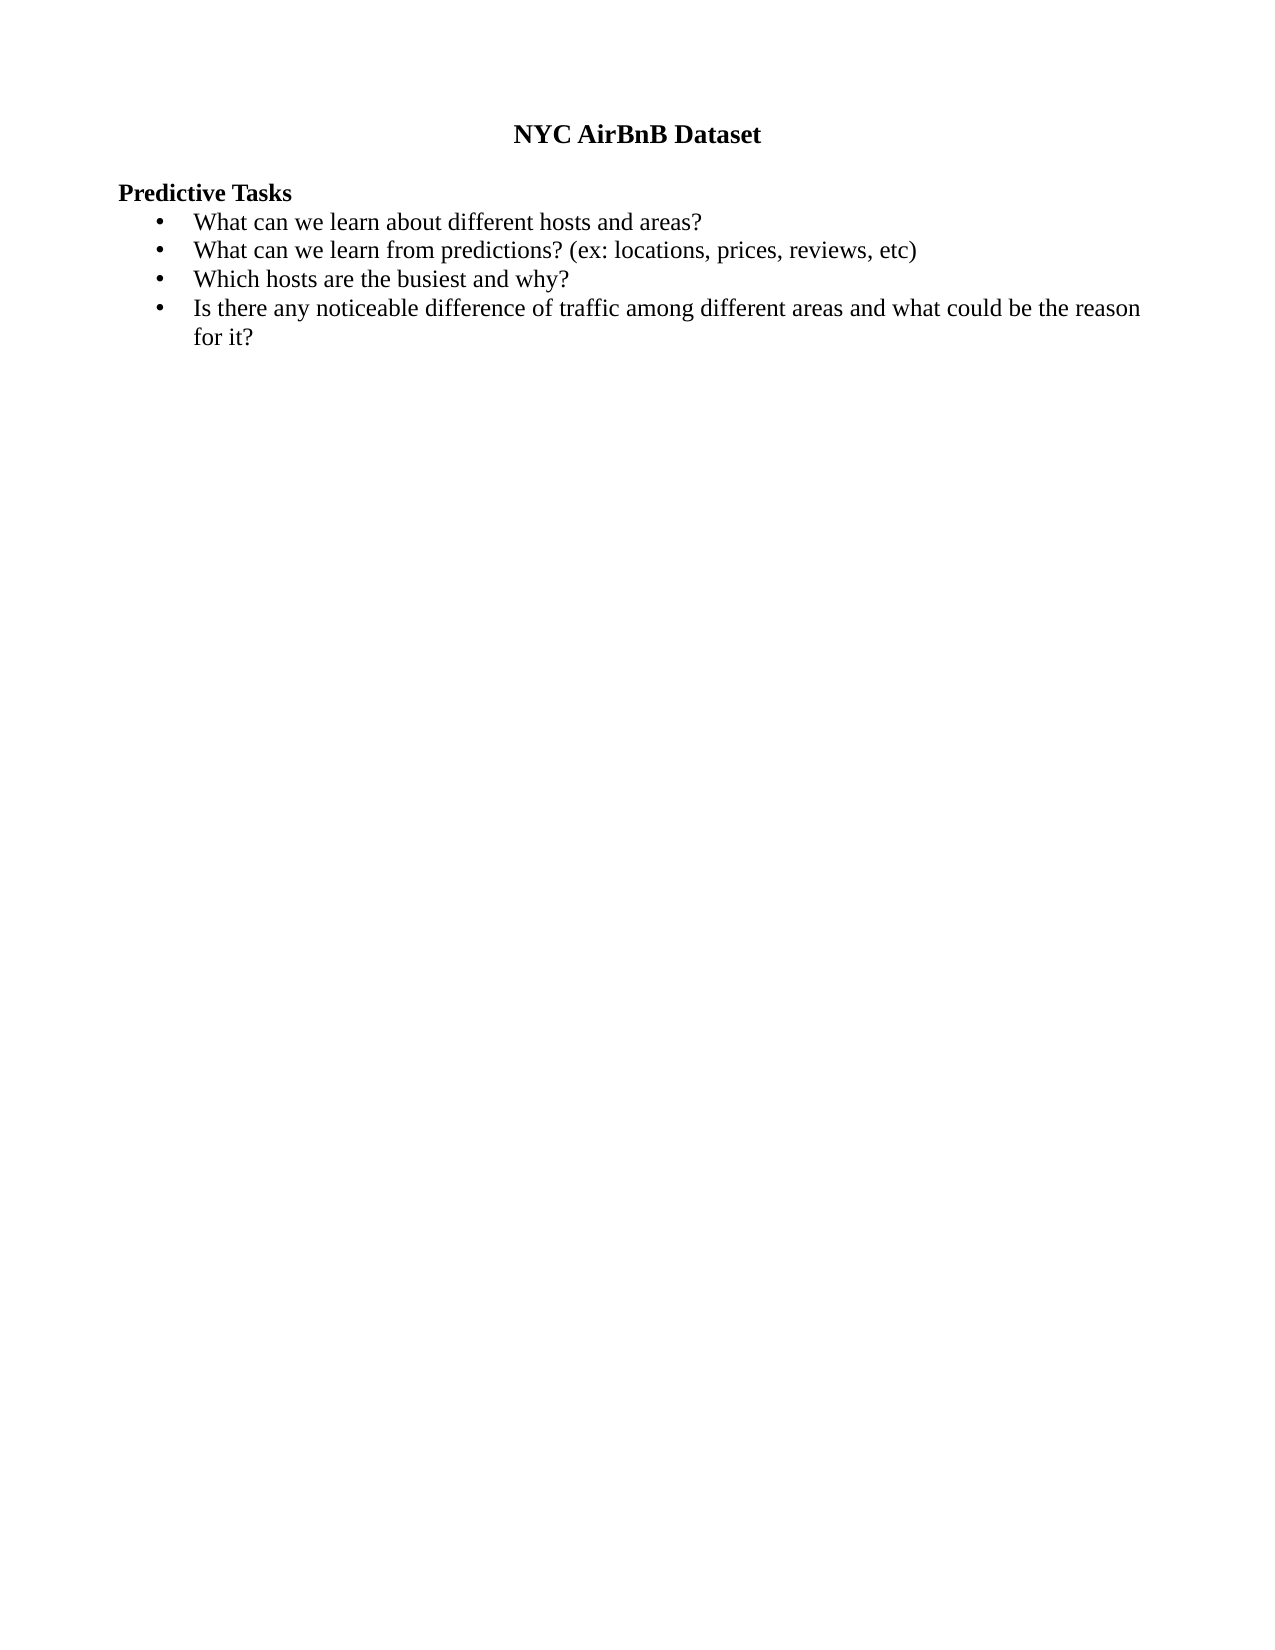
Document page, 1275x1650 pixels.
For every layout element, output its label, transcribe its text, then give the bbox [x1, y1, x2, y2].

list Which hosts are the busiest and why? [156, 264, 1157, 293]
list Is there any noticeable difference of traffic among different areas and what could be the reason for it? [156, 293, 1157, 351]
list What can we learn about different hosts and areas? [156, 207, 1157, 236]
list What can we learn from predictions? (ex: locations, prices, reviews, etc) [156, 236, 1157, 264]
text Predictive Tasks [118, 178, 1157, 207]
text NYC AirBnB Dataset [118, 118, 1157, 149]
